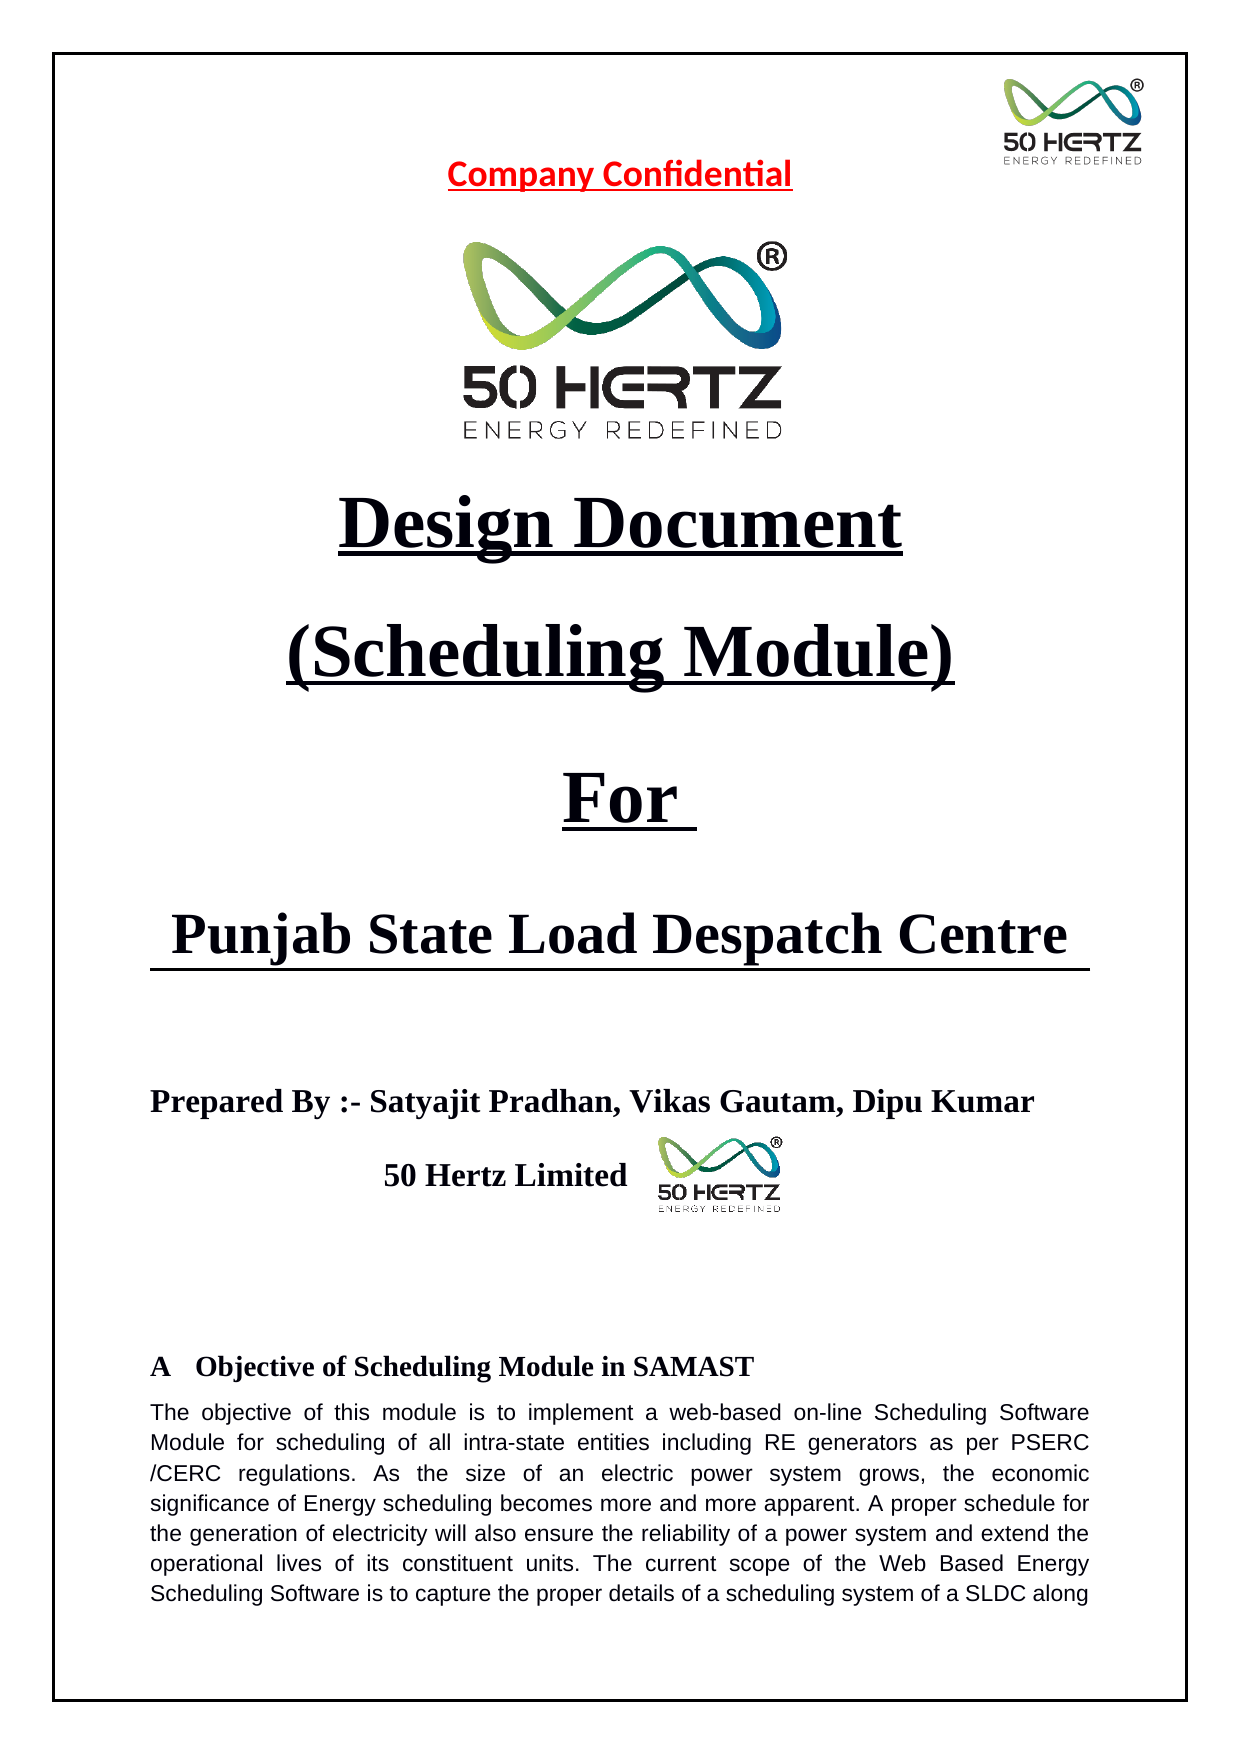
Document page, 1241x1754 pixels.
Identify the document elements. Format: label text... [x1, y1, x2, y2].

picture [446, 235, 795, 447]
text 50 Hertz Limited [300, 1155, 1090, 1193]
text Company Confidential [150, 150, 1090, 196]
list Objective of Scheduling Module in SAMAST [150, 1349, 1090, 1382]
list The objective of this module is to implement a web-based on-line Scheduling Software Module for scheduling of all intra-state entities including RE generators as per PSERC /CERC regulations. As the size of an electric power system grows, the economic significance of Energy scheduling becomes more and more apparent. A proper schedule for the generation of electricity will also ensure the reliability of a power system and extend the operational lives of its constituent units. The current scope of the Web Based Energy Scheduling Software is to capture the proper details of a scheduling system of a SLDC along [150, 1399, 1090, 1607]
text Design Document (Scheduling Module) [150, 477, 1090, 693]
picture [996, 77, 1147, 168]
text Punjab State Load Despatch Centre [150, 898, 1090, 968]
text Prepared By :- Satyajit Pradhan, Vikas Gautam, Dipu Kumar [150, 1081, 1090, 1119]
picture [651, 1193, 785, 1215]
picture [651, 1134, 785, 1155]
text For [150, 752, 1090, 839]
